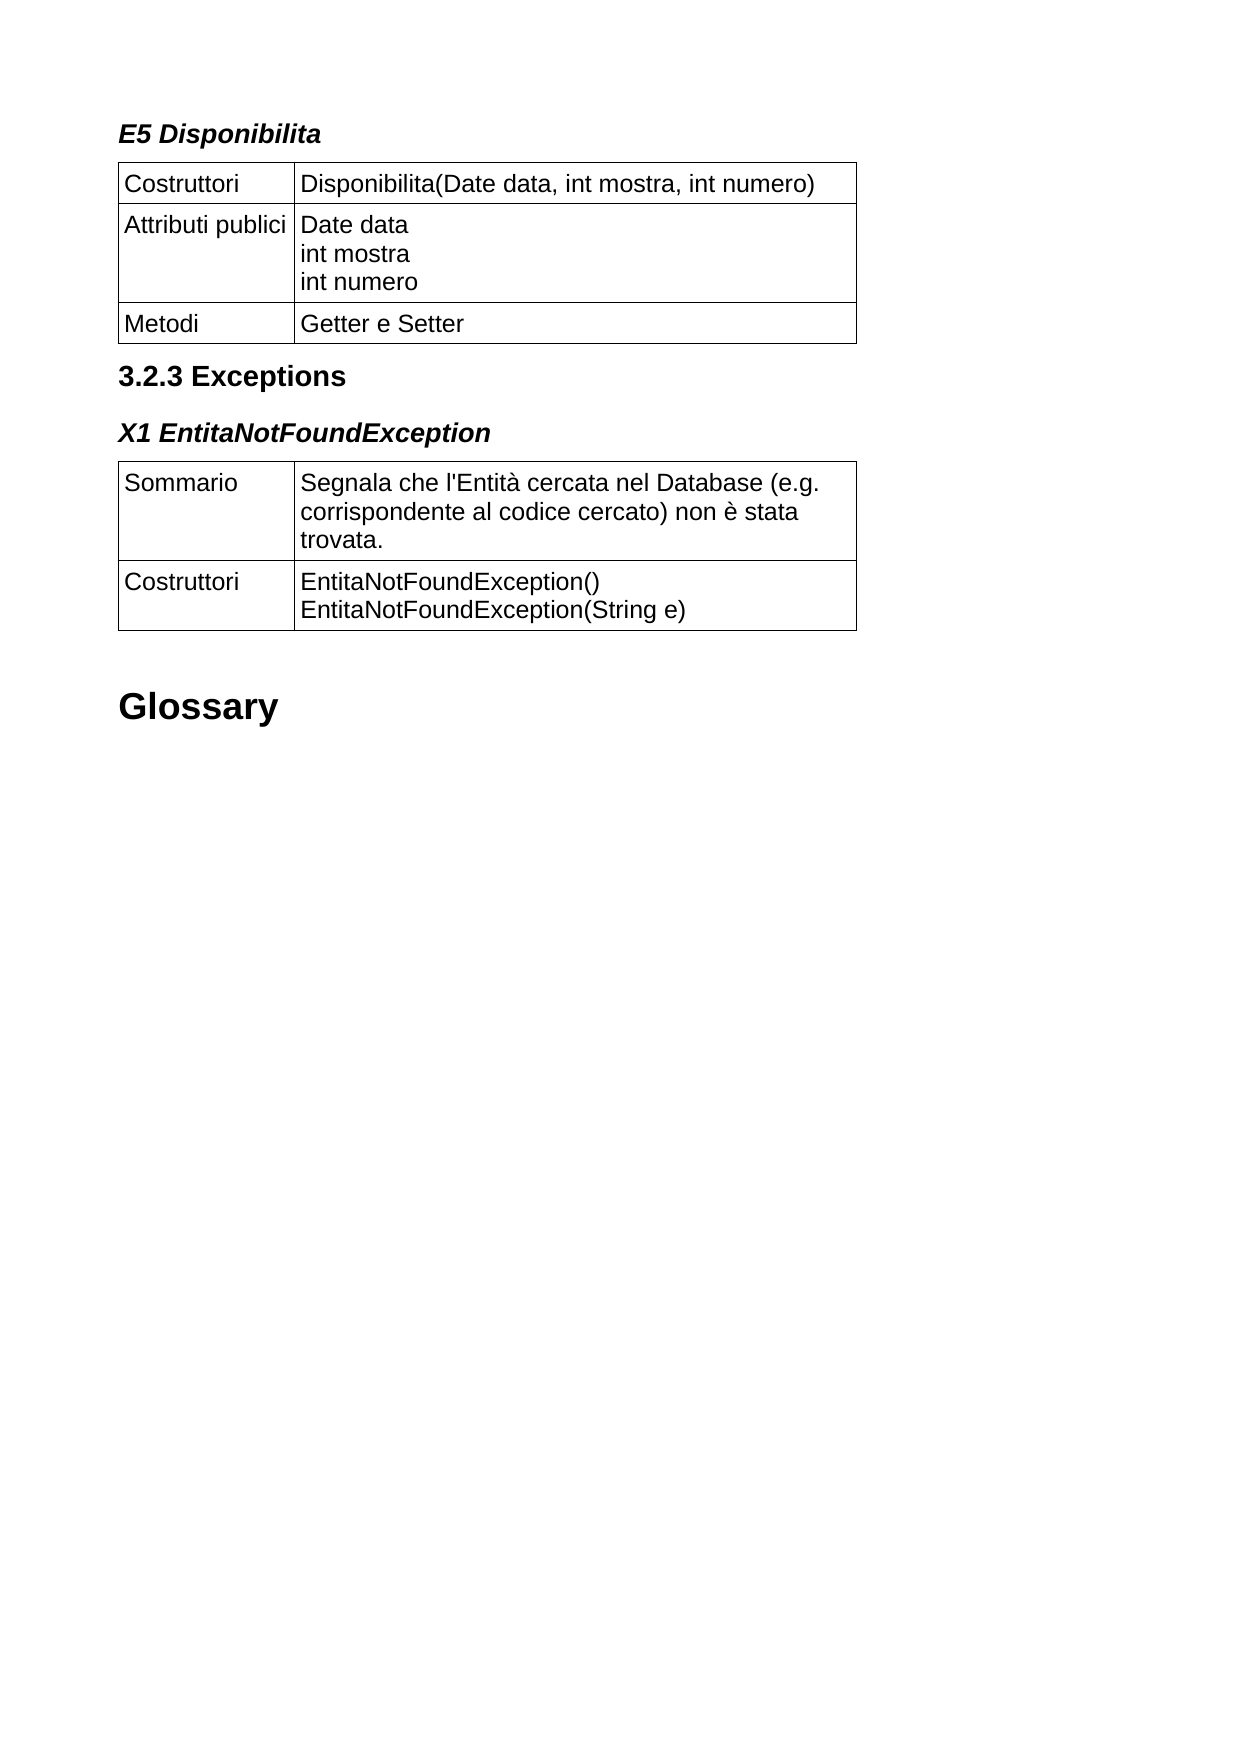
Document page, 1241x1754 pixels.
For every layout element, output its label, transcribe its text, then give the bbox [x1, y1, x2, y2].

subtitle Glossary [118, 684, 1122, 728]
table_cell Metodi [119, 303, 294, 343]
subtitle 3.2.3 Exceptions [118, 359, 1122, 392]
table_cell Getter e Setter [295, 303, 856, 343]
subtitle X1 EntitaNotFoundException [118, 417, 1122, 448]
subtitle E5 Disponibilita [118, 118, 1122, 149]
table_header Sommario [119, 462, 294, 560]
table_header Disponibilita(Date data, int mostra, int numero) [295, 163, 856, 203]
table_header Segnala che l'Entità cercata nel Database (e.g. corrispondente al codice cercato) non è stata trovata. [295, 462, 856, 560]
table_cell Costruttori [119, 561, 294, 630]
table_cell EntitaNotFoundException() EntitaNotFoundException(String e) [295, 561, 856, 630]
table_cell Attributi publici [119, 204, 294, 302]
table_header Costruttori [119, 163, 294, 203]
table_cell Date data int mostra int numero [295, 204, 856, 302]
